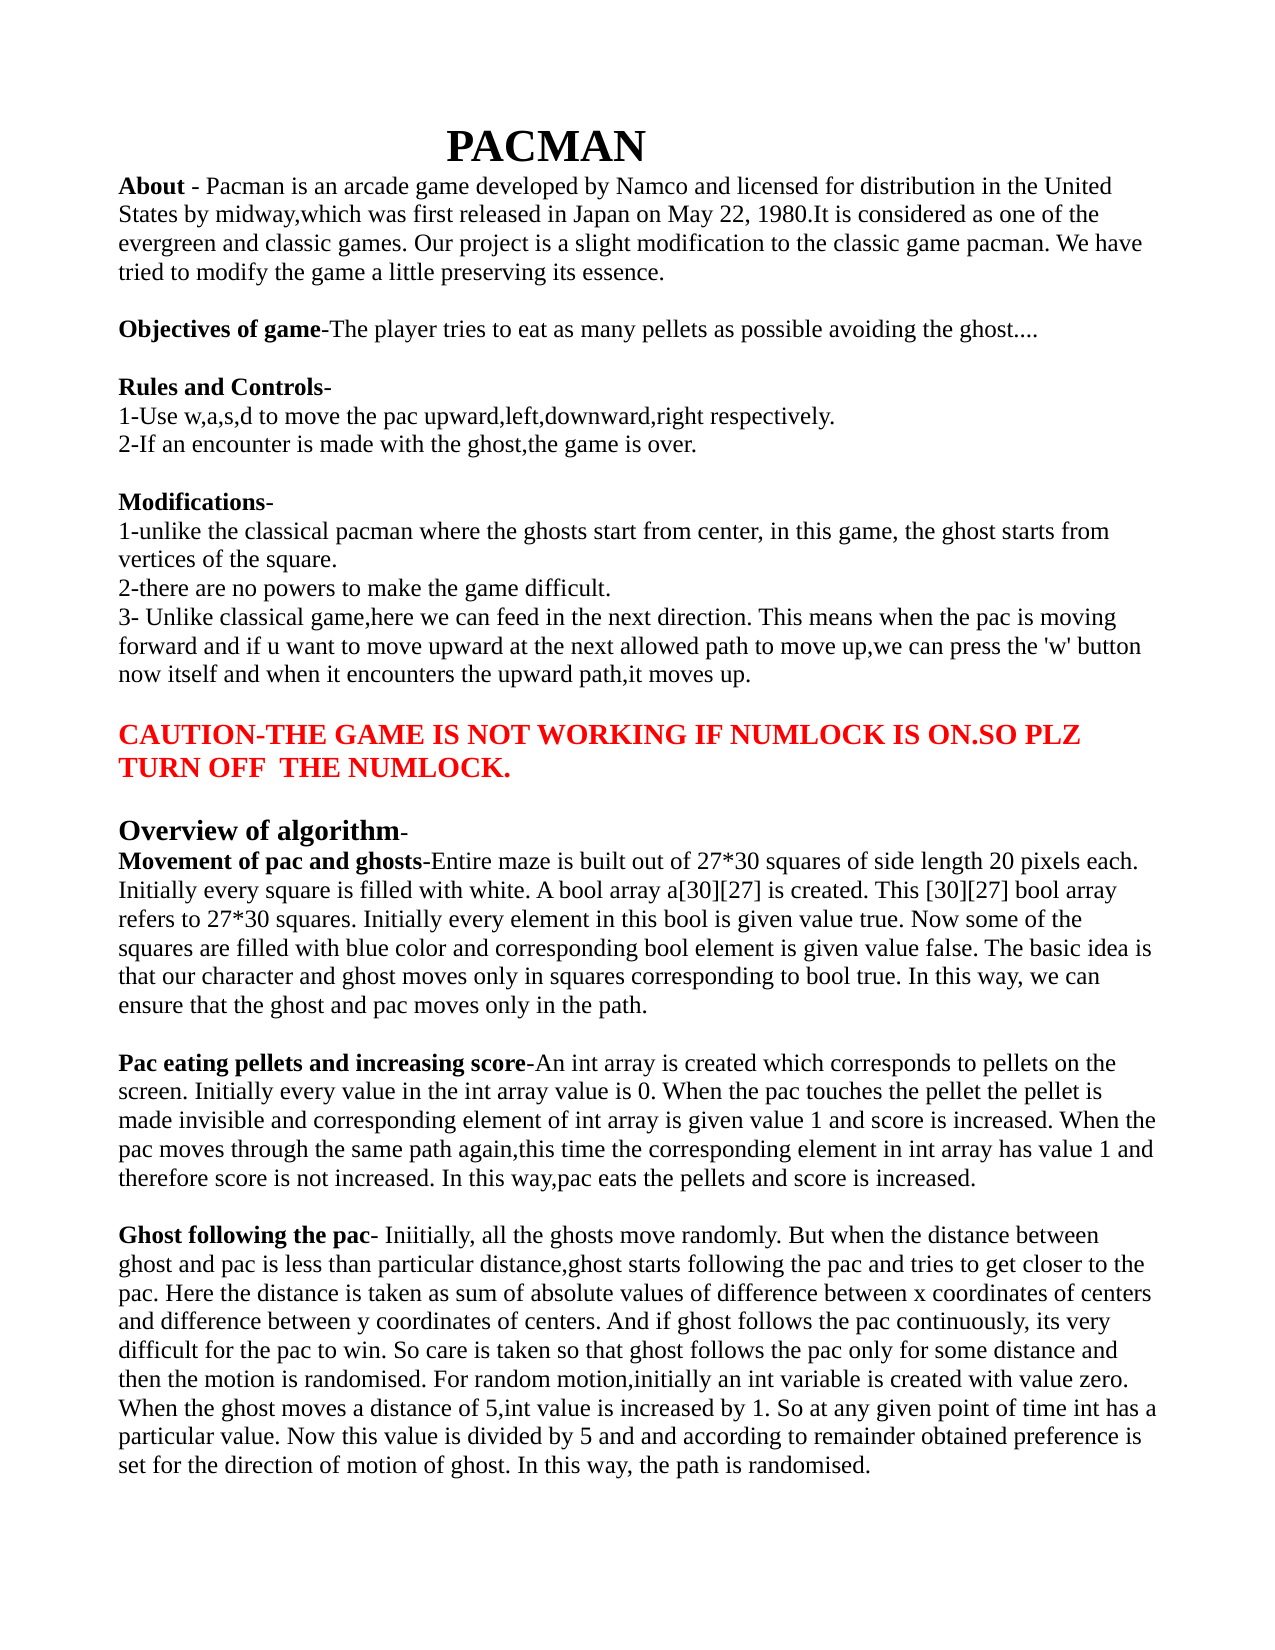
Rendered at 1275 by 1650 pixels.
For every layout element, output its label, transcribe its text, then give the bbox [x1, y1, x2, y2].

text Movement of pac and ghosts-Entire maze is built out of 27*30 squares of side length 20 pixels each. Initially every square is filled with white. A bool array a[30][27] is created. This [30][27] bool array refers to 27*30 squares. Initially every element in this bool is given value true. Now some of the squares are filled with blue color and corresponding bool element is given value false. The basic idea is that our character and ghost moves only in squares corresponding to bool true. In this way, we can ensure that the ghost and pac moves only in the path. [118, 846, 1157, 1019]
text PACMAN About - Pacman is an arcade game developed by Namco and licensed for distribution in the United States by midway,which was first released in Japan on May 22, 1980.It is considered as one of the evergreen and classic games. Our project is a slight modification to the classic game pacman. We have tried to modify the game a little preserving its essence. Objectives of game-The player tries to eat as many pellets as possible avoiding the ghost.... Rules and Controls- 1-Use w,a,s,d to move the pac upward,left,downward,right respectively. 2-If an encounter is made with the ghost,the game is over. [118, 118, 1157, 487]
text 3- Unlike classical game,here we can feed in the next direction. This means when the pac is moving forward and if u want to move upward at the next allowed path to move up,we can press the 'w' button now itself and when it encounters the upward path,it moves up. [118, 602, 1157, 688]
text CAUTION-THE GAME IS NOT WORKING IF NUMLOCK IS ON.SO PLZ TURN OFF THE NUMLOCK. [118, 717, 1157, 784]
text Modifications- [118, 487, 1157, 516]
text Ghost following the pac- Iniitially, all the ghosts move randomly. But when the distance between ghost and pac is less than particular distance,ghost starts following the pac and tries to get closer to the pac. Here the distance is taken as sum of absolute values of difference between x coordinates of centers and difference between y coordinates of centers. And if ghost follows the pac continuously, its very difficult for the pac to win. So care is taken so that ghost follows the pac only for some distance and then the motion is randomised. For random motion,initially an int variable is created with value zero. When the ghost moves a distance of 5,int value is increased by 1. So at any given point of time int has a particular value. Now this value is divided by 5 and and according to remainder obtained preference is set for the direction of motion of ghost. In this way, the path is randomised. [118, 1220, 1157, 1479]
text Pac eating pellets and increasing score-An int array is created which corresponds to pellets on the screen. Initially every value in the int array value is 0. When the pac touches the pellet the pellet is made invisible and corresponding element of int array is given value 1 and score is increased. When the pac moves through the same path again,this time the corresponding element in int array has value 1 and therefore score is not increased. In this way,pac eats the pellets and score is increased. [118, 1048, 1157, 1191]
text 2-there are no powers to make the game difficult. [118, 573, 1157, 602]
text 1-unlike the classical pacman where the ghosts start from center, in this game, the ghost starts from vertices of the square. [118, 516, 1157, 573]
text Overview of algorithm- [118, 813, 1157, 846]
